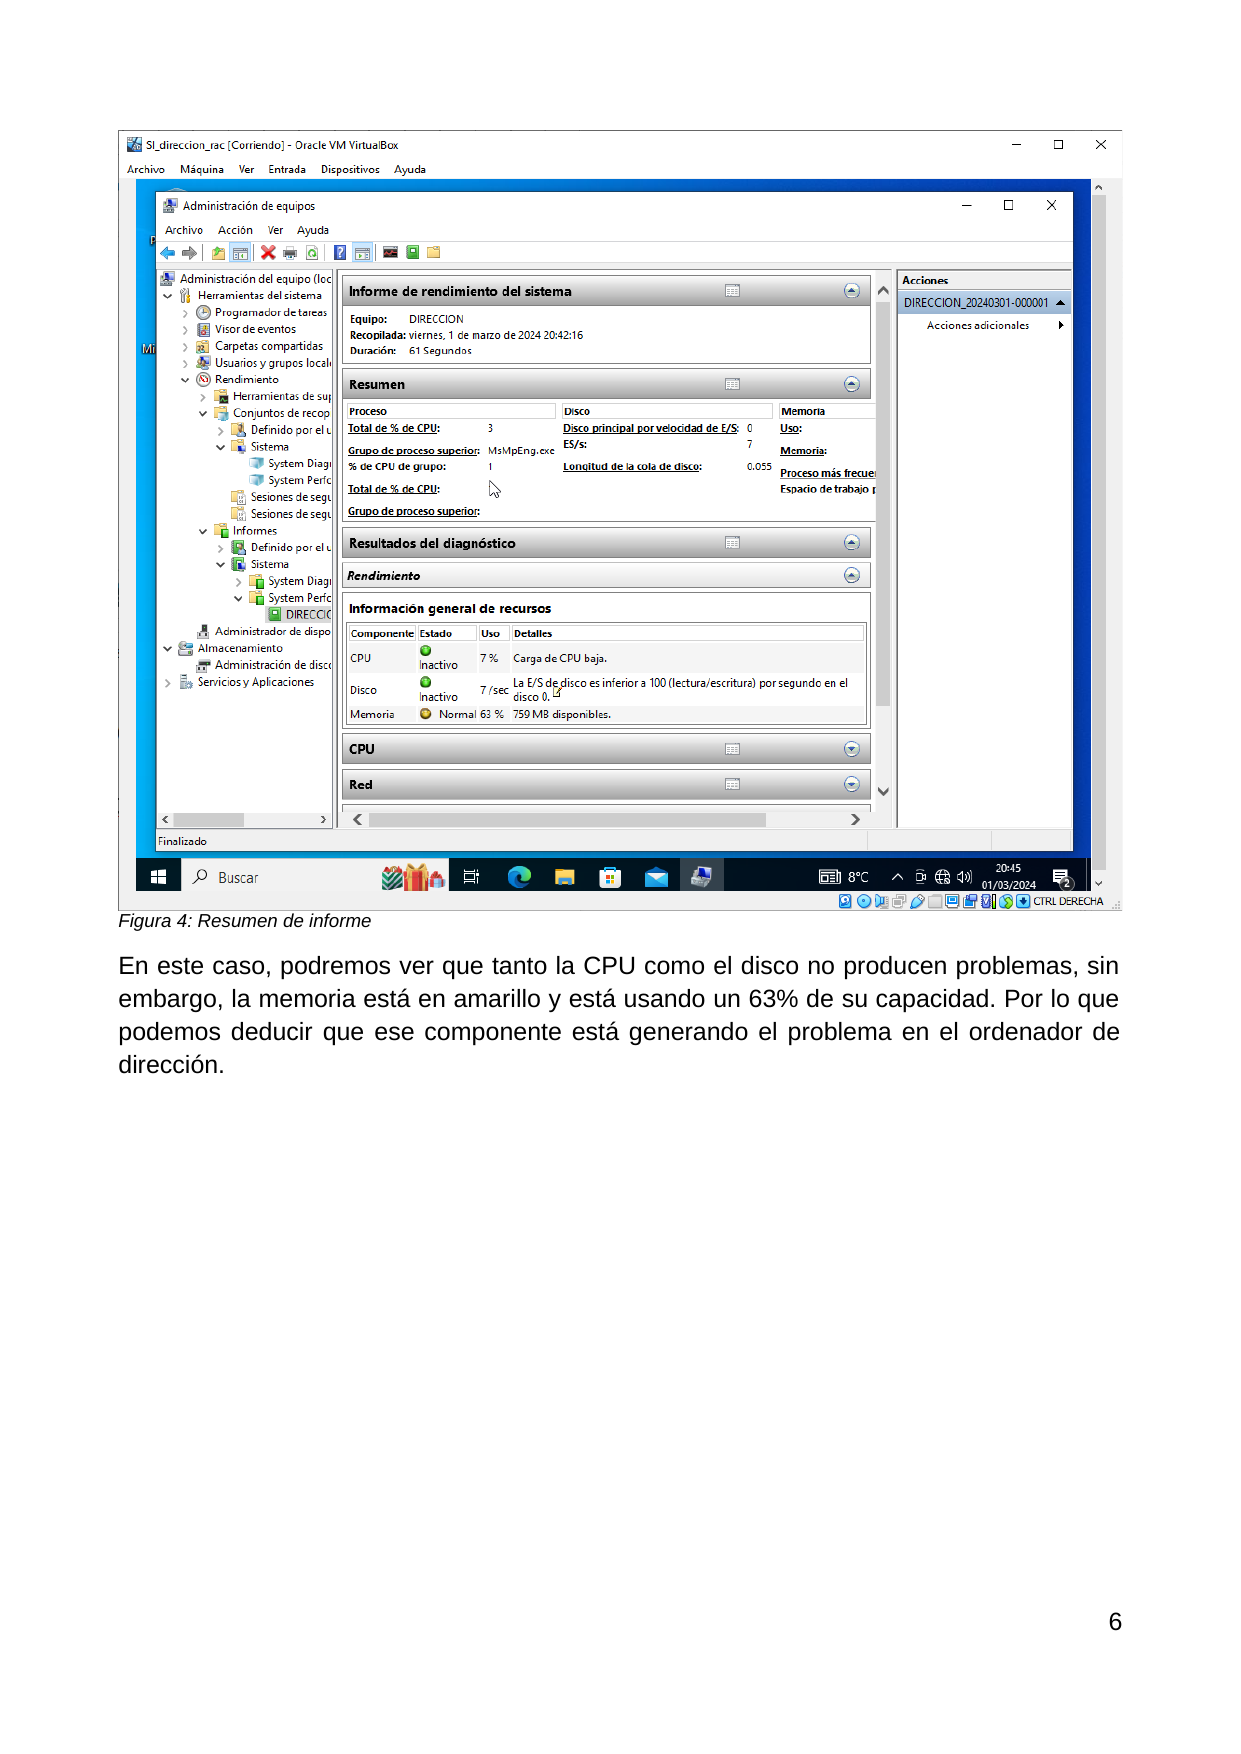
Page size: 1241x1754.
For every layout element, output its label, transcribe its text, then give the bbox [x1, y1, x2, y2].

picture [118, 130, 1123, 911]
text Figura 4: Resumen de informe [118, 911, 1122, 932]
text En este caso, podremos ver que tanto la CPU como el disco no producen problemas, sin embargo, la memoria está en amarillo y está usando un 63% de su capacidad. Por lo que podemos deducir que ese componente está generando el problema en el ordenador de dirección. [118, 951, 1122, 1078]
